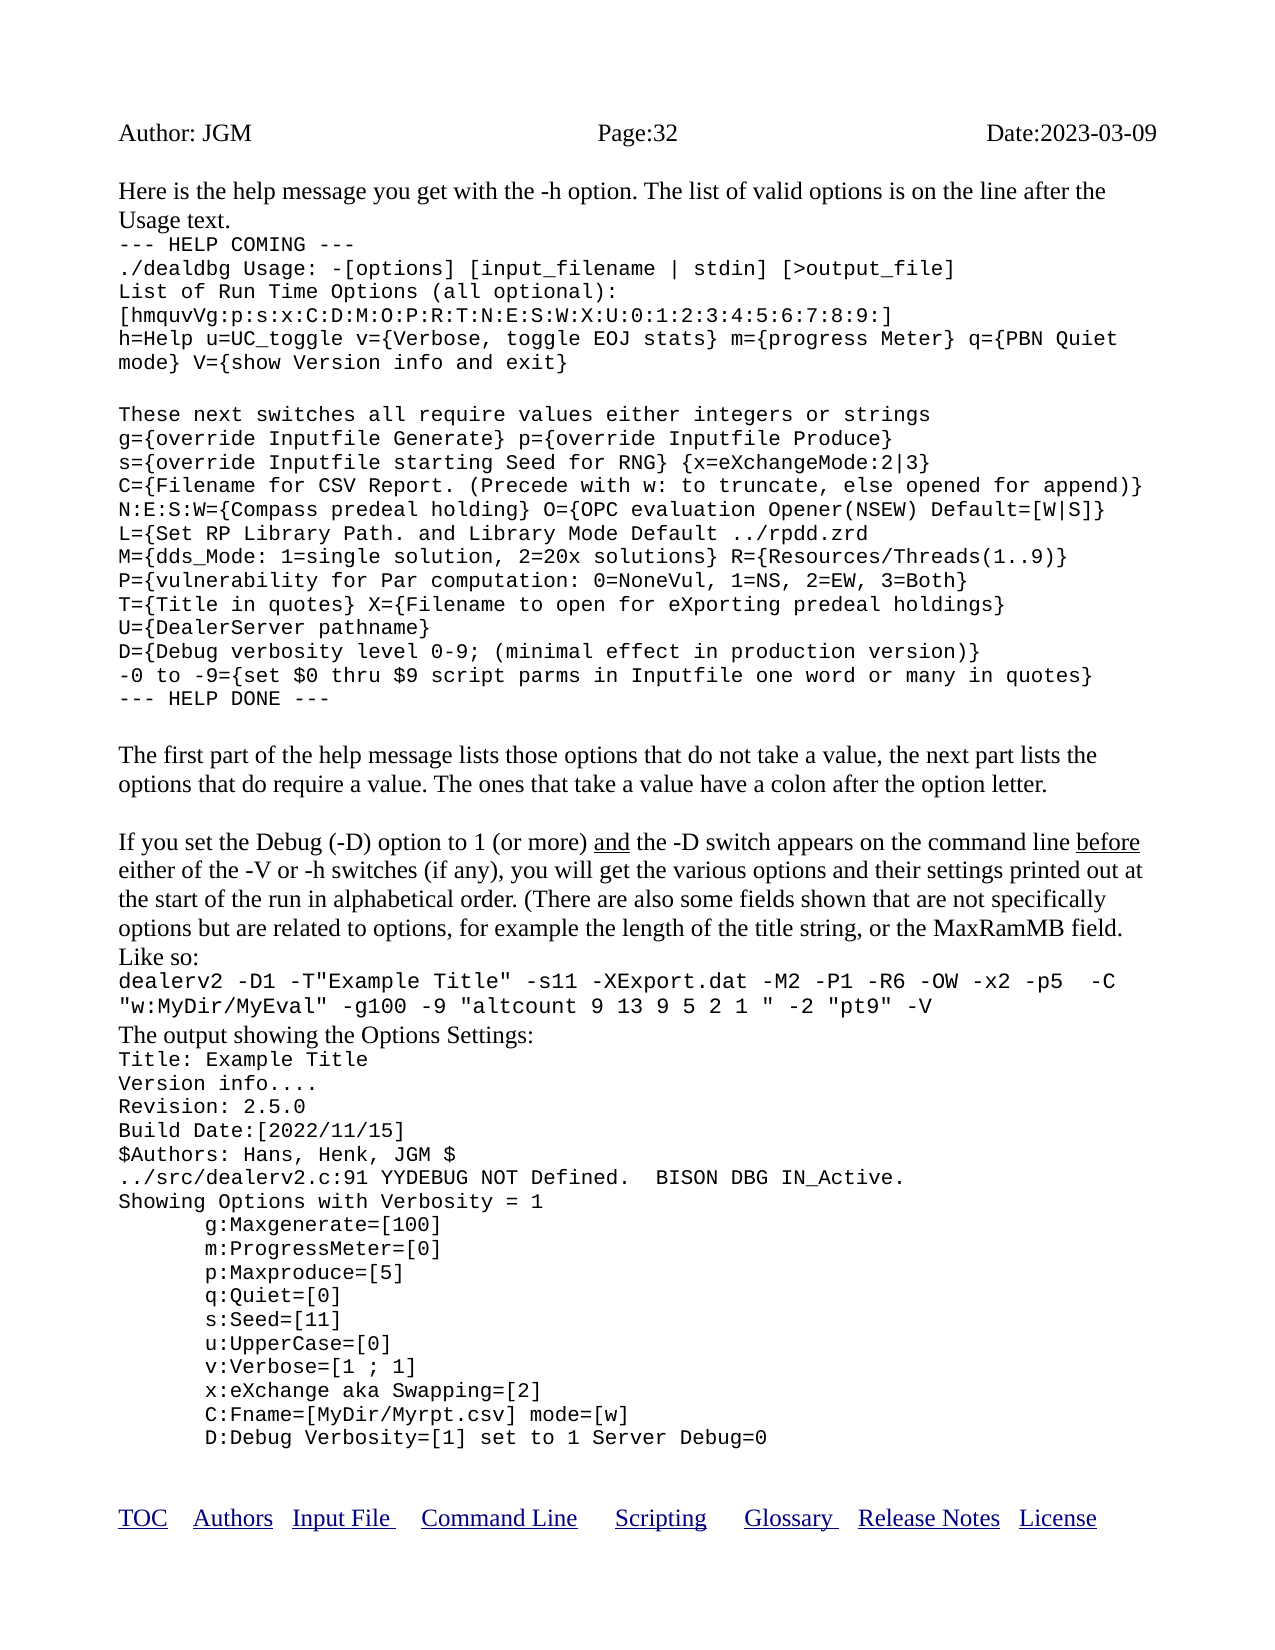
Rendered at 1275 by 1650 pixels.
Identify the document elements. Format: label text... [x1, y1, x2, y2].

text List of Run Time Options (all optional): [hmquvVg:p:s:x:C:D:M:O:P:R:T:N:E:S:W:X:U:0:1:2:3:4:5:6:7:8:9:] [118, 281, 1157, 328]
text These next switches all require values either integers or strings [118, 404, 1157, 428]
text u:UpperCase=[0] [118, 1333, 1157, 1356]
text dealerv2 -D1 -T"Example Title" -s11 -XExport.dat -M2 -P1 -R6 -OW -x2 -p5 -C "w:MyDir/MyEval" -g100 -9 "altcount 9 13 9 5 2 1 " -2 "pt9" -V [118, 971, 1157, 1020]
text s:Seed=[11] [118, 1309, 1157, 1333]
text D:Debug Verbosity=[1] set to 1 Server Debug=0 [118, 1427, 1157, 1451]
text The first part of the help message lists those options that do not take a value, the next part lists the options that do require a value. The ones that take a value have a colon after the option letter. [118, 741, 1157, 798]
text -0 to -9={set $0 thru $9 script parms in Inputfile one word or many in quotes} [118, 664, 1157, 688]
text Title: Example Title [118, 1049, 1157, 1073]
text Showing Options with Verbosity = 1 [118, 1191, 1157, 1214]
text ./dealdbg Usage: -[options] [input_filename | stdin] [>output_file] [118, 257, 1157, 281]
text The output showing the Options Settings: [118, 1020, 1157, 1049]
text x:eXchange aka Swapping=[2] [118, 1380, 1157, 1404]
text q:Quiet=[0] [118, 1285, 1157, 1309]
text D={Debug verbosity level 0-9; (minimal effect in production version)} [118, 641, 1157, 664]
text h=Help u=UC_toggle v={Verbose, toggle EOJ stats} m={progress Meter} q={PBN Quiet mode} V={show Version info and exit} [118, 328, 1157, 376]
text Version info.... [118, 1073, 1157, 1096]
text --- HELP DONE --- [118, 688, 1157, 712]
text Here is the help message you get with the -h option. The list of valid options is on the line after the Usage text. [118, 176, 1157, 234]
text P={vulnerability for Par computation: 0=NoneVul, 1=NS, 2=EW, 3=Both} [118, 570, 1157, 594]
text N:E:S:W={Compass predeal holding} O={OPC evaluation Opener(NSEW) Default=[W|S]} [118, 499, 1157, 523]
text M={dds_Mode: 1=single solution, 2=20x solutions} R={Resources/Threads(1..9)} [118, 546, 1157, 570]
text s={override Inputfile starting Seed for RNG} {x=eXchangeMode:2|3} [118, 452, 1157, 475]
text g={override Inputfile Generate} p={override Inputfile Produce} [118, 428, 1157, 452]
text --- HELP COMING --- [118, 234, 1157, 257]
text v:Verbose=[1 ; 1] [118, 1356, 1157, 1380]
text If you set the Debug (-D) option to 1 (or more) and the -D switch appears on the command line before either of the -V or -h switches (if any), you will get the various options and their settings printed out at the start of the run in alphabetical order. (There are also some fields shown that are not specifically options but are related to options, for example the length of the title string, or the MaxRamMB field. Like so: [118, 827, 1157, 971]
text Build Date:[2022/11/15] [118, 1120, 1157, 1143]
text g:Maxgenerate=[100] [118, 1214, 1157, 1238]
text Revision: 2.5.0 [118, 1096, 1157, 1120]
text ../src/dealerv2.c:91 YYDEBUG NOT Defined. BISON DBG IN_Active. [118, 1167, 1157, 1191]
text C={Filename for CSV Report. (Precede with w: to truncate, else opened for append)} [118, 475, 1157, 499]
text T={Title in quotes} X={Filename to open for eXporting predeal holdings} U={DealerServer pathname} [118, 594, 1157, 641]
text L={Set RP Library Path. and Library Mode Default ../rpdd.zrd [118, 523, 1157, 546]
text p:Maxproduce=[5] [118, 1262, 1157, 1285]
text m:ProgressMeter=[0] [118, 1238, 1157, 1262]
text C:Fname=[MyDir/Myrpt.csv] mode=[w] [118, 1404, 1157, 1427]
text $Authors: Hans, Henk, JGM $ [118, 1143, 1157, 1167]
